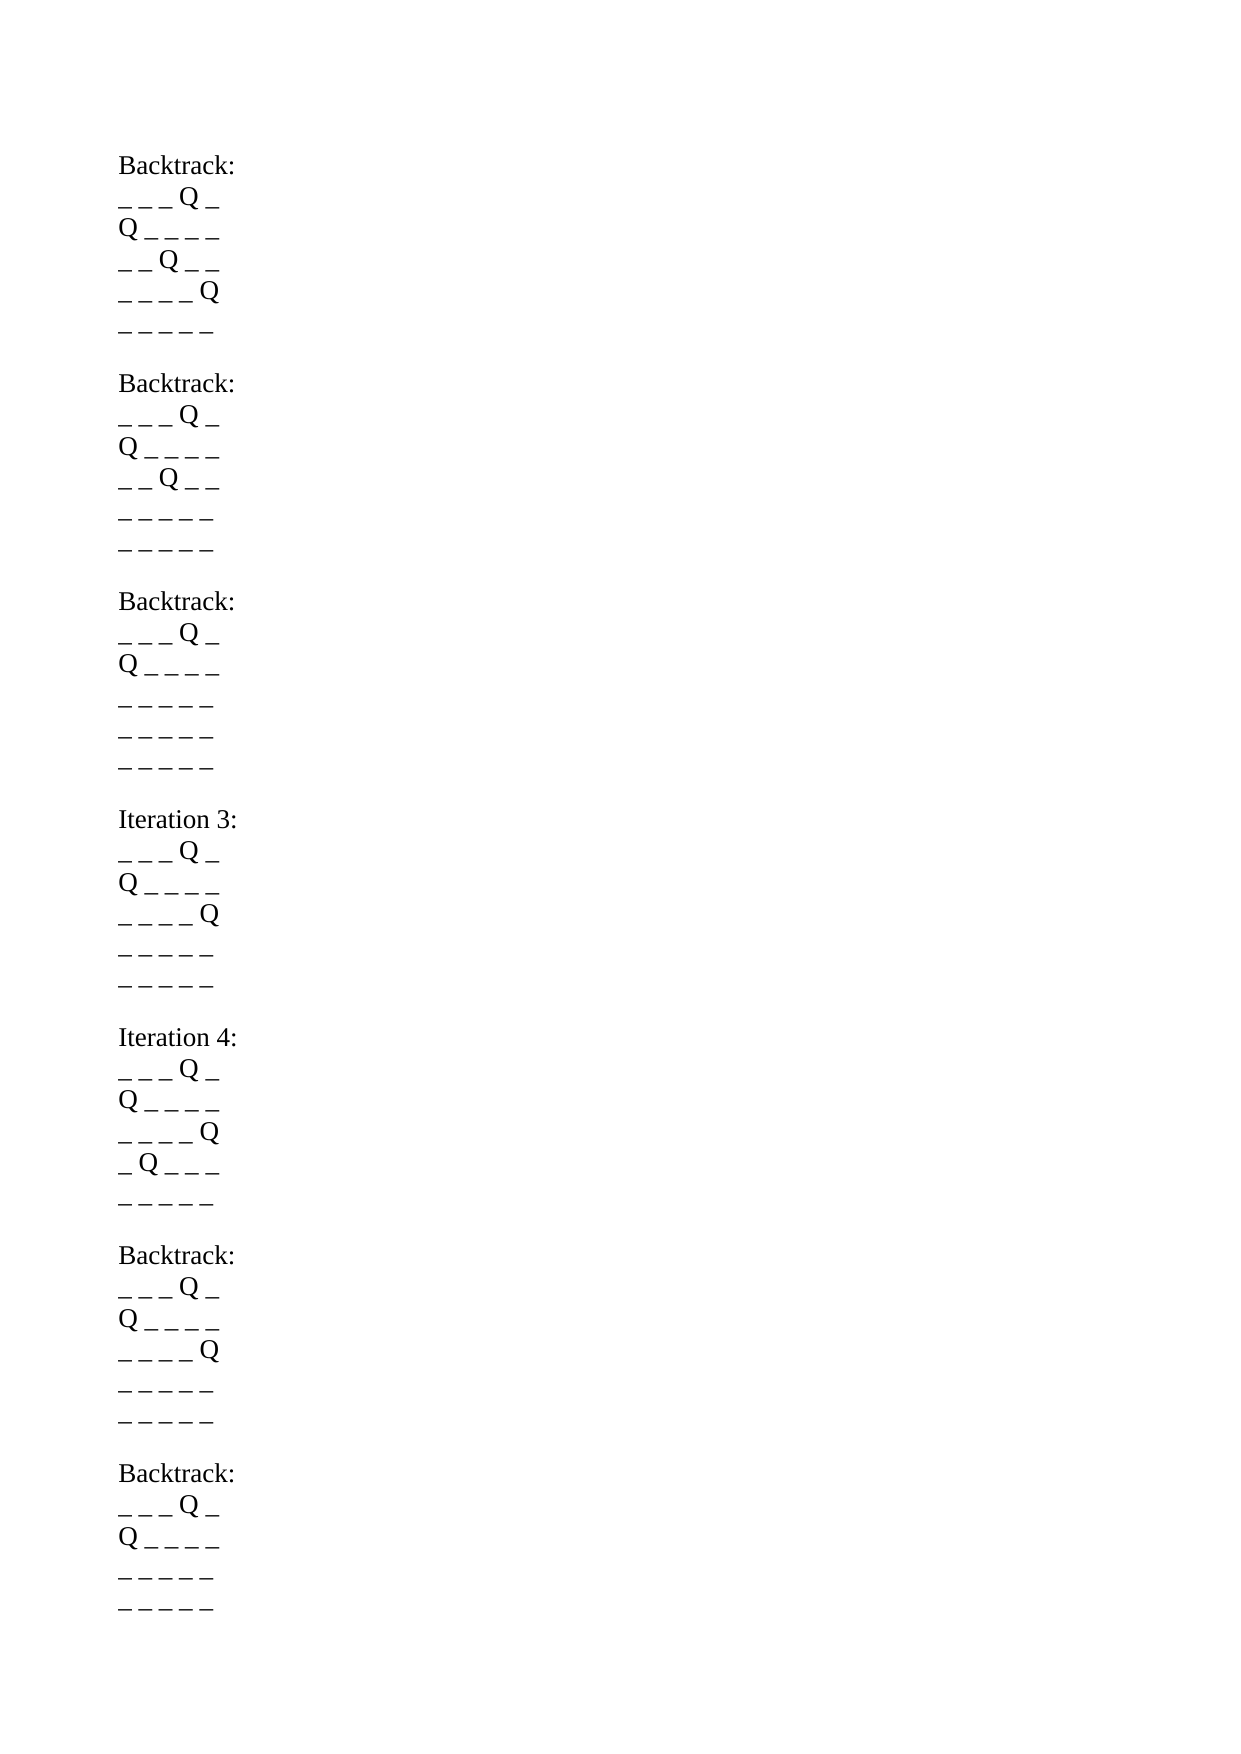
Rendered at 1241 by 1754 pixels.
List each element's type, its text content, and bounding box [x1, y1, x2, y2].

text _ _ _ _ _ [118, 305, 1122, 336]
text _ _ _ _ _ [118, 1582, 1122, 1613]
text Backtrack: [118, 1457, 1122, 1488]
text _ _ _ _ _ [118, 1551, 1122, 1582]
text _ _ _ _ _ [118, 959, 1122, 990]
text _ _ _ Q _ [118, 616, 1122, 648]
text _ _ _ _ _ [118, 710, 1122, 741]
text _ _ _ _ Q [118, 1115, 1122, 1146]
text Iteration 3: [118, 803, 1122, 834]
text Backtrack: [118, 1239, 1122, 1271]
text Backtrack: [118, 149, 1122, 180]
text Q _ _ _ _ [118, 1084, 1122, 1115]
text _ _ _ _ _ [118, 1395, 1122, 1426]
text _ _ _ _ _ [118, 679, 1122, 710]
text _ _ _ _ _ [118, 492, 1122, 523]
text _ _ _ Q _ [118, 834, 1122, 866]
text _ _ _ _ Q [118, 1333, 1122, 1364]
text Q _ _ _ _ [118, 648, 1122, 679]
text Iteration 4: [118, 1021, 1122, 1052]
text _ _ _ Q _ [118, 1488, 1122, 1520]
text _ _ _ _ Q [118, 274, 1122, 305]
text _ _ _ _ _ [118, 741, 1122, 772]
text _ _ _ _ _ [118, 1364, 1122, 1395]
text _ _ _ _ _ [118, 523, 1122, 554]
text _ _ _ _ _ [118, 928, 1122, 959]
text _ _ _ _ Q [118, 897, 1122, 928]
text Q _ _ _ _ [118, 866, 1122, 897]
text Backtrack: [118, 367, 1122, 398]
text _ _ Q _ _ [118, 461, 1122, 492]
text _ _ _ Q _ [118, 180, 1122, 212]
text _ _ _ Q _ [118, 1052, 1122, 1084]
text _ _ Q _ _ [118, 243, 1122, 274]
text _ _ _ Q _ [118, 398, 1122, 429]
text Backtrack: [118, 585, 1122, 616]
text _ Q _ _ _ [118, 1146, 1122, 1177]
text Q _ _ _ _ [118, 1520, 1122, 1551]
text _ _ _ Q _ [118, 1271, 1122, 1302]
text Q _ _ _ _ [118, 1302, 1122, 1333]
text Q _ _ _ _ [118, 429, 1122, 461]
text _ _ _ _ _ [118, 1177, 1122, 1208]
text Q _ _ _ _ [118, 212, 1122, 243]
